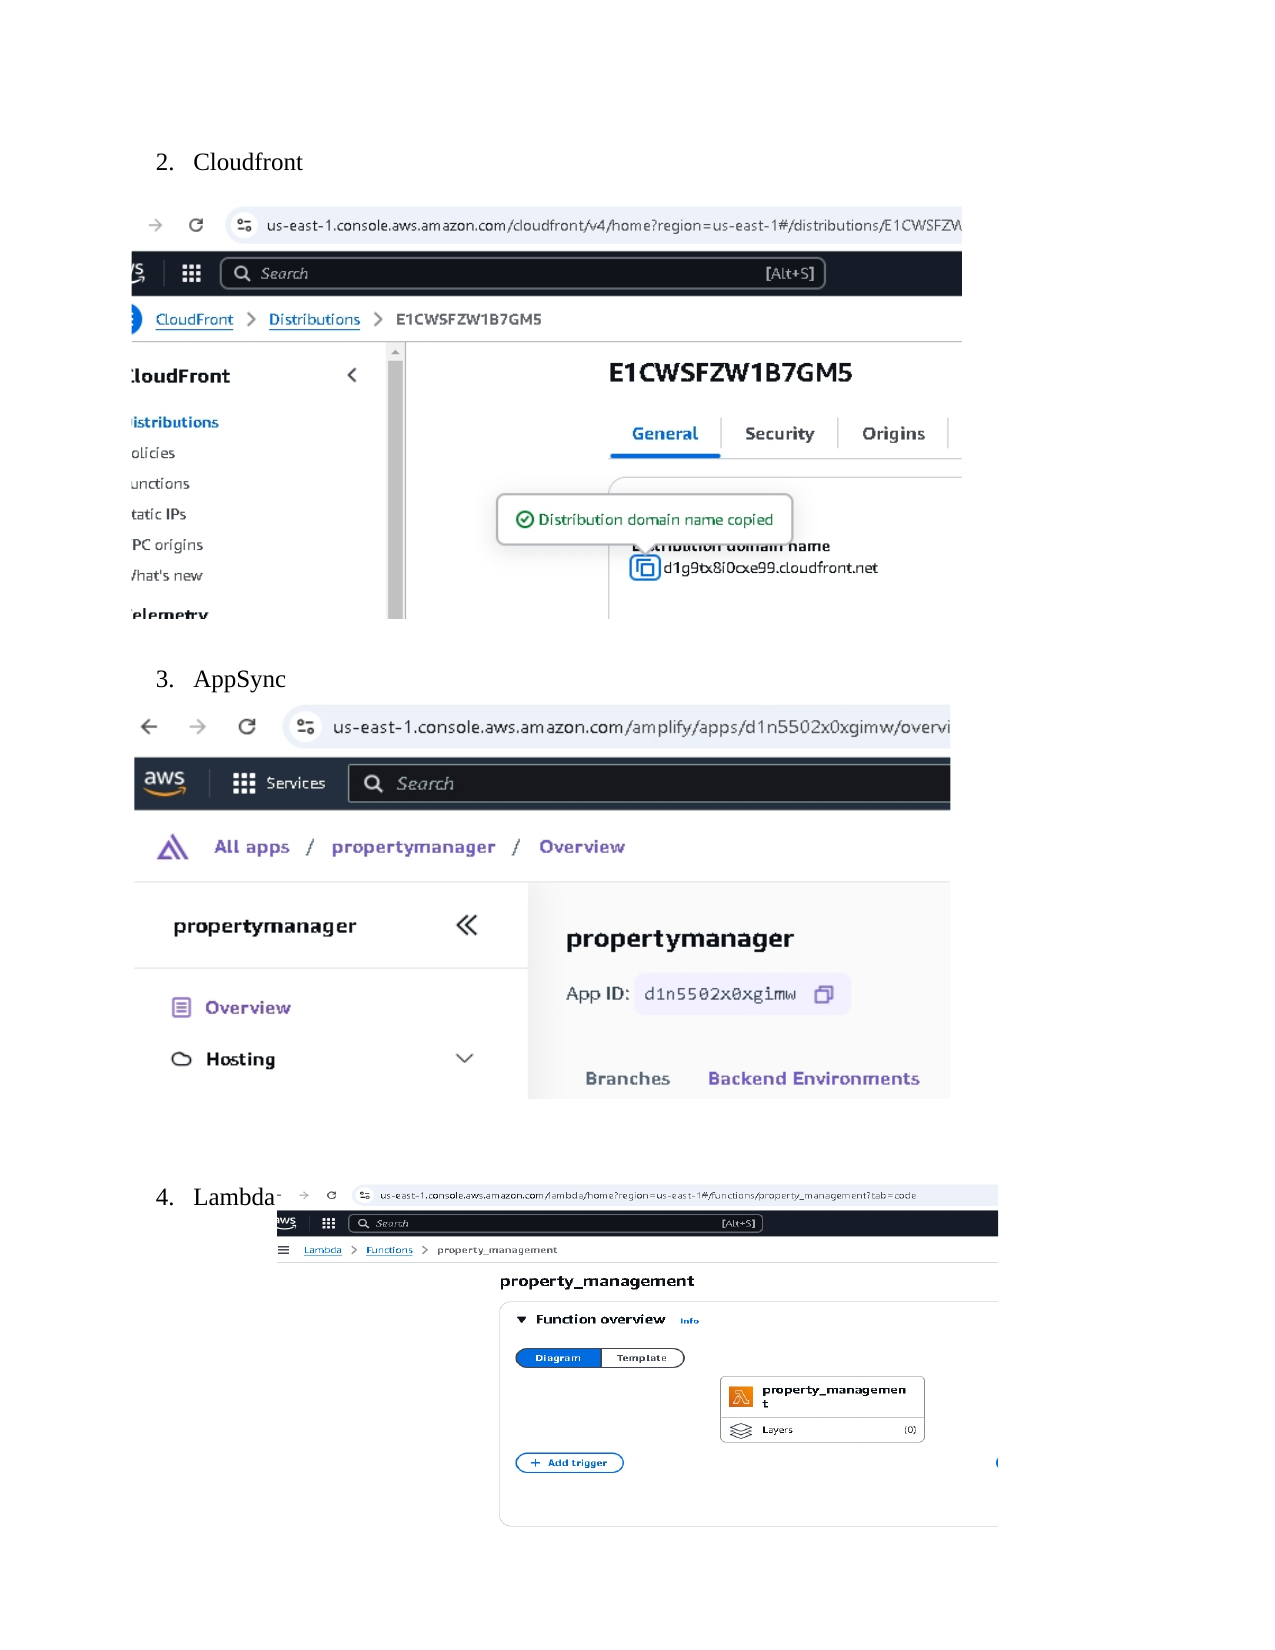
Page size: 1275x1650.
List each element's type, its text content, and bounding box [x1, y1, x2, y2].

list AppSync [156, 664, 1157, 693]
picture [277, 1181, 999, 1533]
picture [131, 200, 962, 619]
picture [134, 701, 951, 1099]
list Lambda [156, 1182, 277, 1211]
list Cloudfront [156, 147, 1157, 176]
list [999, 1182, 1157, 1211]
